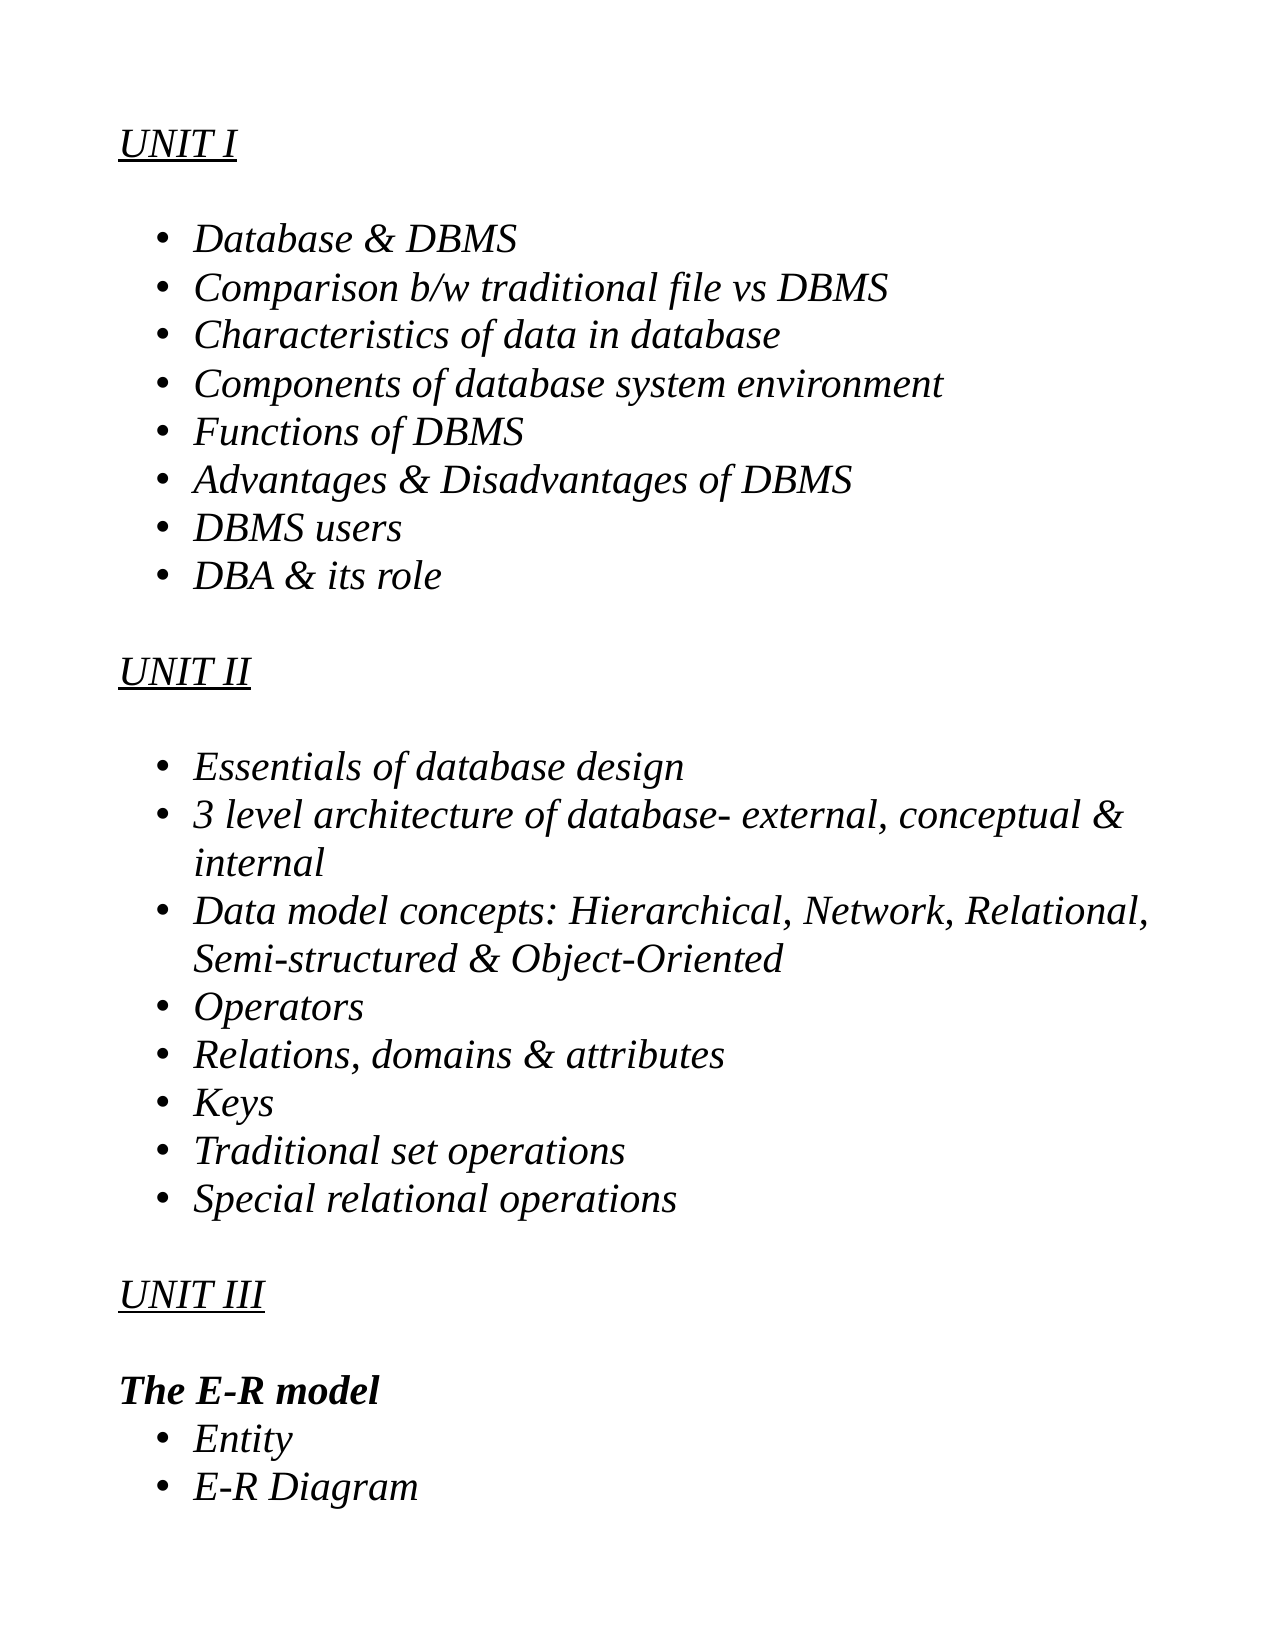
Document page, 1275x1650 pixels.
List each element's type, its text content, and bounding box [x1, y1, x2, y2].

text The E-R model [118, 1366, 1157, 1413]
list DBA & its role [156, 550, 1157, 598]
list Data model concepts: Hierarchical, Network, Relational, Semi-structured & Object-Oriented [156, 886, 1157, 982]
list Entity [156, 1413, 1157, 1462]
list Advantages & Disadvantages of DBMS [156, 454, 1157, 502]
list Traditional set operations [156, 1126, 1157, 1174]
text UNIT I [118, 118, 1157, 166]
list Functions of DBMS [156, 406, 1157, 454]
text UNIT III [118, 1270, 1157, 1318]
list Keys [156, 1078, 1157, 1126]
text UNIT II [118, 646, 1157, 694]
list Comparison b/w traditional file vs DBMS [156, 262, 1157, 310]
list DBMS users [156, 502, 1157, 550]
list Operators [156, 982, 1157, 1030]
list Characteristics of data in database [156, 310, 1157, 358]
list Relations, domains & attributes [156, 1030, 1157, 1078]
list Components of database system environment [156, 358, 1157, 406]
list E-R Diagram [156, 1462, 1157, 1509]
list 3 level architecture of database- external, conceptual & internal [156, 790, 1157, 886]
list Special relational operations [156, 1174, 1157, 1222]
list Database & DBMS [156, 214, 1157, 262]
list Essentials of database design [156, 742, 1157, 790]
